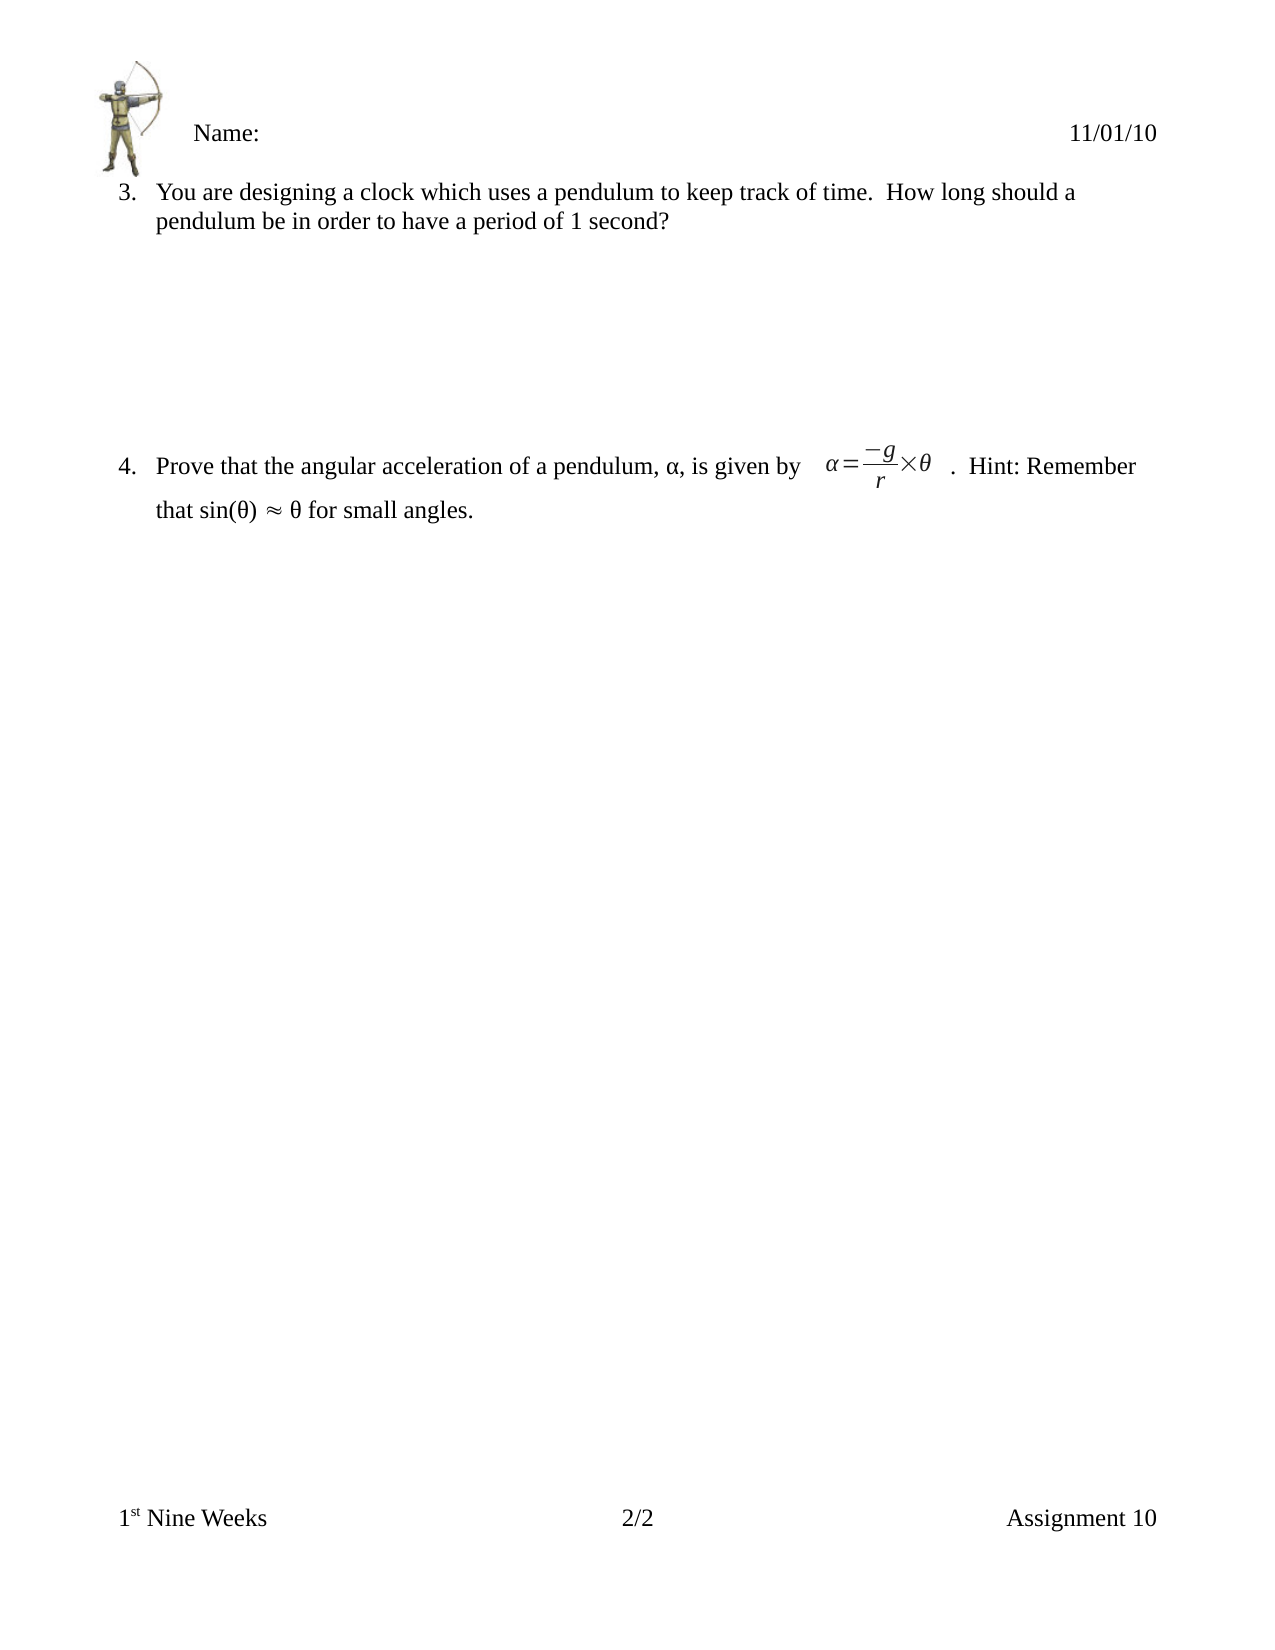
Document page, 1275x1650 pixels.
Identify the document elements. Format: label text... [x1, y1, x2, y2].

list You are designing a clock which uses a pendulum to keep track of time. How long should a pendulum be in order to have a period of 1 second? [118, 176, 1157, 234]
list Prove that the angular acceleration of a pendulum, α, is given by . Hint: Remember that sin(θ)  θ for small angles. [118, 436, 1157, 523]
picture [76, 61, 186, 177]
